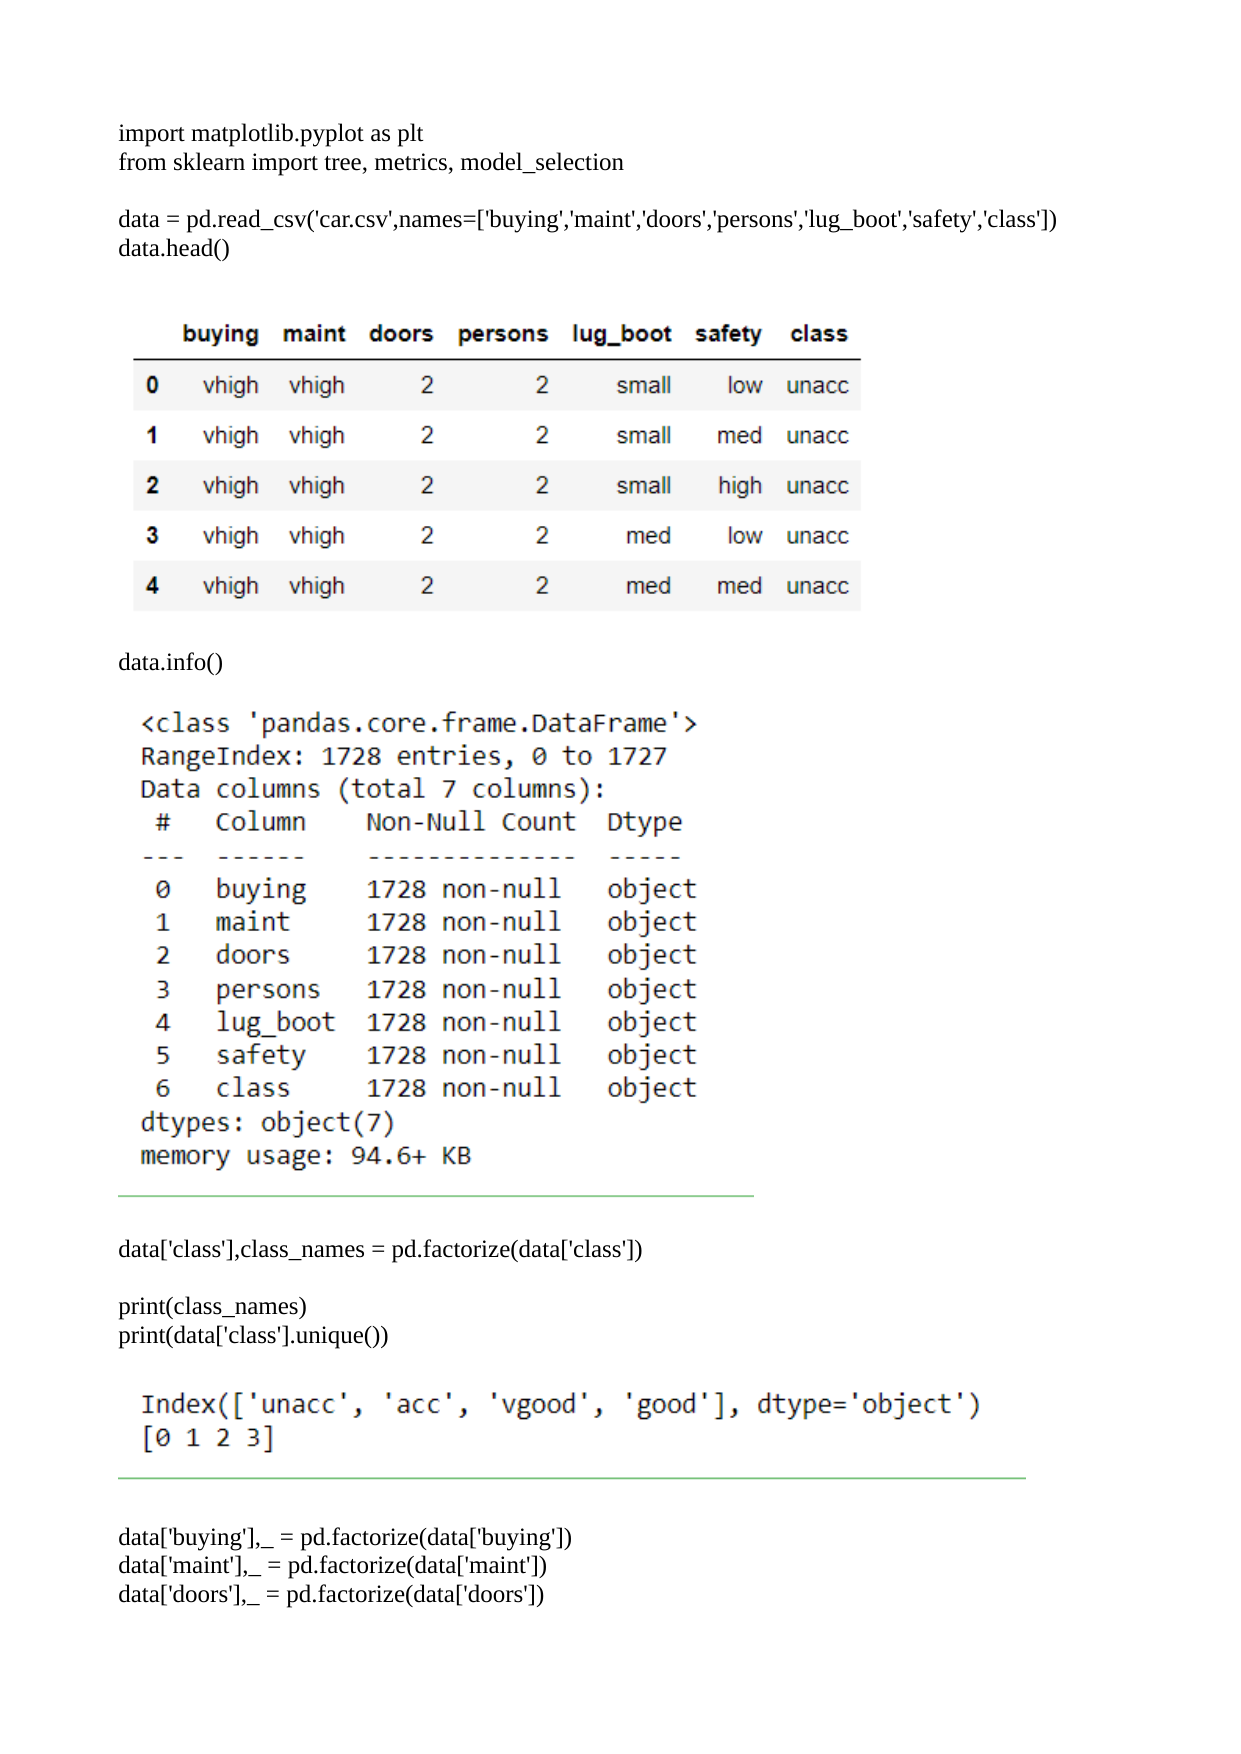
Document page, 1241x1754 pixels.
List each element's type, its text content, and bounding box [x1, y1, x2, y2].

text import matplotlib.pyplot as plt [118, 118, 1122, 147]
text data.head() [118, 233, 1122, 262]
text data = pd.read_csv('car.csv',names=['buying','maint','doors','persons','lug_boot','safety','class']) [118, 204, 1122, 233]
picture [118, 1377, 1026, 1492]
text from sklearn import tree, metrics, model_selection [118, 147, 1122, 176]
picture [118, 705, 754, 1205]
text data.info() [118, 647, 1122, 676]
picture [118, 290, 894, 619]
text print(data['class'].unique()) [118, 1320, 1122, 1349]
text data['doors'],_ = pd.factorize(data['doors']) [118, 1579, 1122, 1608]
text data['buying'],_ = pd.factorize(data['buying']) [118, 1522, 1122, 1551]
text print(class_names) [118, 1291, 1122, 1320]
text data['maint'],_ = pd.factorize(data['maint']) [118, 1551, 1122, 1579]
text data['class'],class_names = pd.factorize(data['class']) [118, 1234, 1122, 1262]
